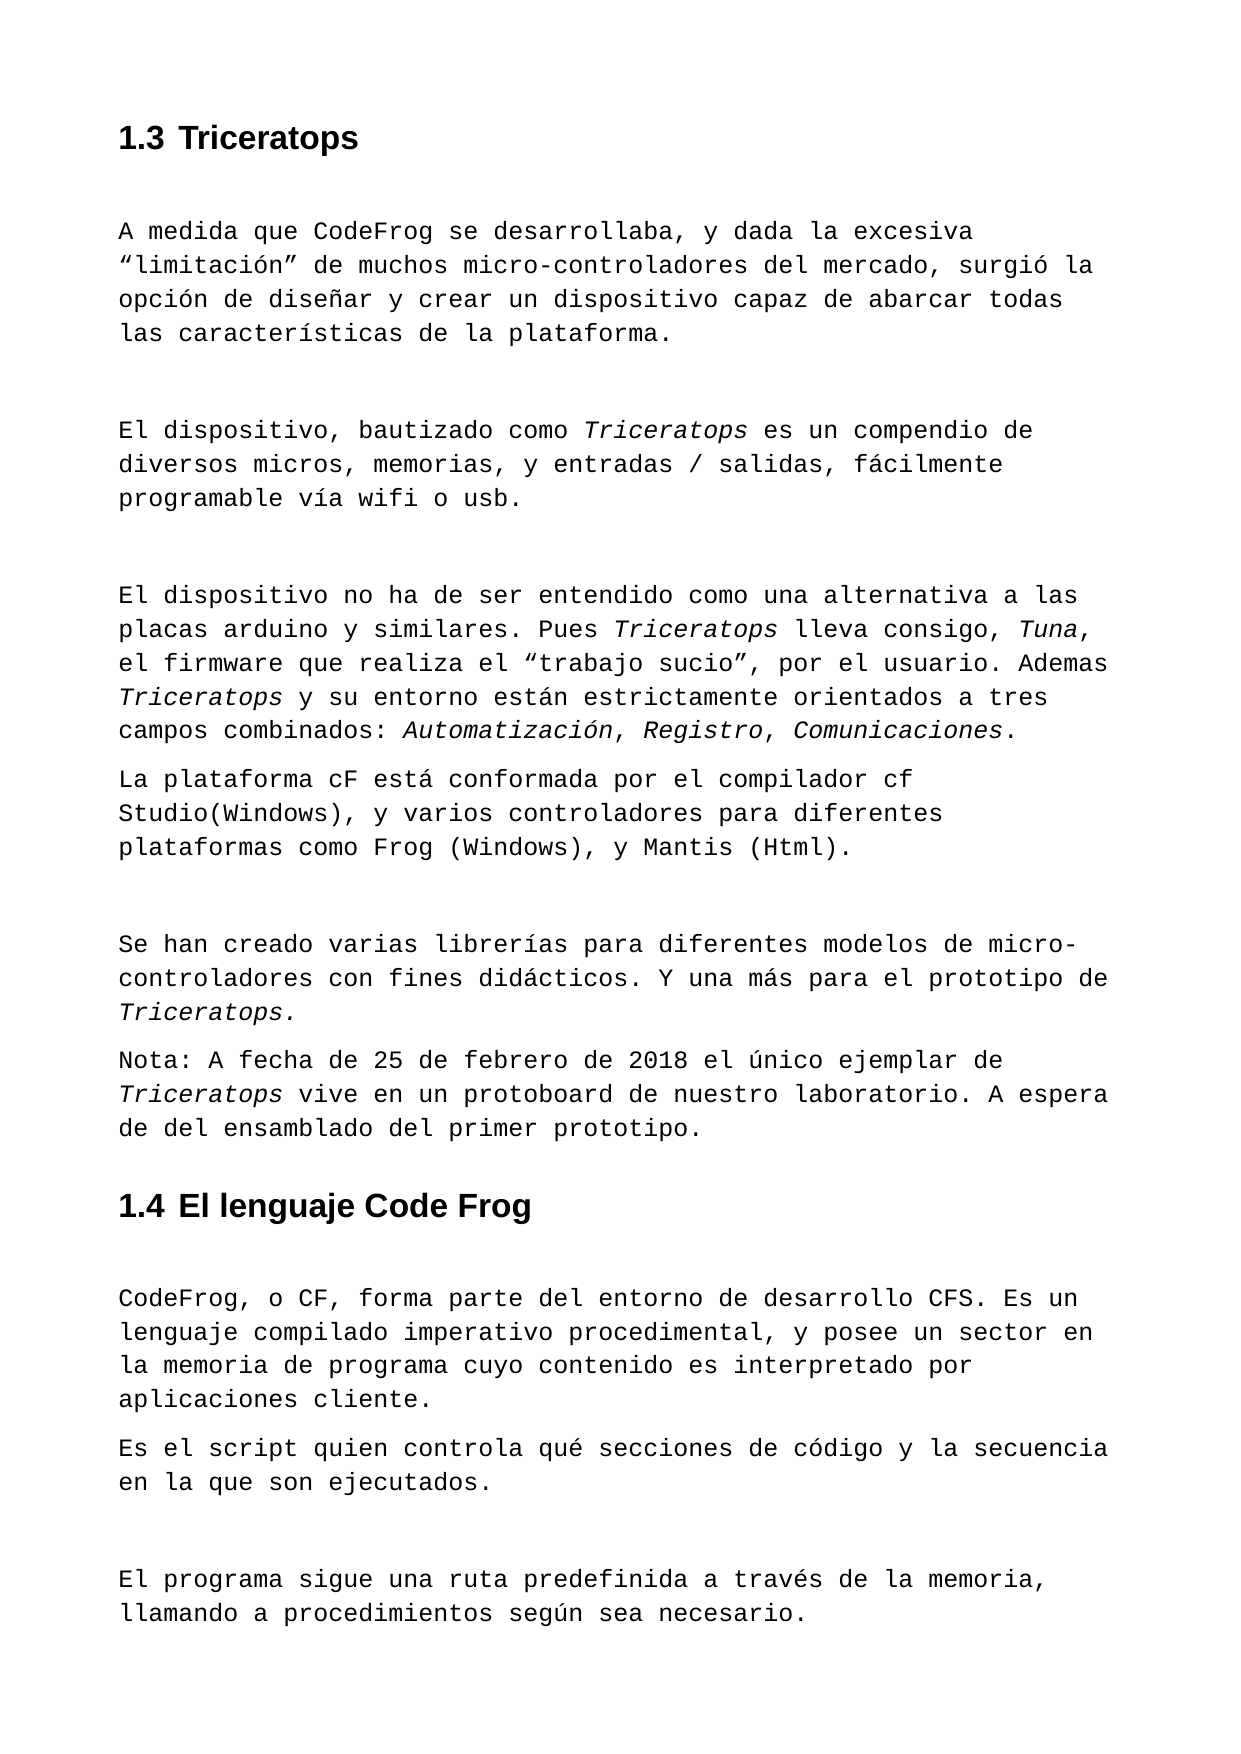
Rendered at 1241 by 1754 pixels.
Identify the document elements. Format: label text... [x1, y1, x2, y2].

text La plataforma cF está conformada por el compilador cf Studio(Windows), y varios controladores para diferentes plataformas como Frog (Windows), y Mantis (Html). [118, 767, 1122, 863]
text Es el script quien controla qué secciones de código y la secuencia en la que son ejecutados. [118, 1436, 1122, 1498]
text CodeFrog, o CF, forma parte del entorno de desarrollo CFS. Es un lenguaje compilado imperativo procedimental, y posee un sector en la memoria de programa cuyo contenido es interpretado por aplicaciones cliente. [118, 1285, 1122, 1415]
subtitle Triceratops [118, 118, 1122, 157]
text Nota: A fecha de 25 de febrero de 2018 el único ejemplar de Triceratops vive en un protoboard de nuestro laboratorio. A espera de del ensamblado del primer prototipo. [118, 1048, 1122, 1144]
text A medida que CodeFrog se desarrollaba, y dada la excesiva “limitación” de muchos micro-controladores del mercado, surgió la opción de diseñar y crear un dispositivo capaz de abarcar todas las características de la plataforma. [118, 218, 1122, 348]
subtitle El lenguaje Code Frog [118, 1185, 1122, 1224]
text El dispositivo, bautizado como Triceratops es un compendio de diversos micros, memorias, y entradas / salidas, fácilmente programable vía wifi o usb. [118, 417, 1122, 513]
text Se han creado varias librerías para diferentes modelos de micro-controladores con fines didácticos. Y una más para el prototipo de Triceratops. [118, 932, 1122, 1028]
text El dispositivo no ha de ser entendido como una alternativa a las placas arduino y similares. Pues Triceratops lleva consigo, Tuna, el firmware que realiza el “trabajo sucio”, por el usuario. Ademas Triceratops y su entorno están estrictamente orientados a tres campos combinados: Automatización, Registro, Comunicaciones. [118, 582, 1122, 746]
text El programa sigue una ruta predefinida a través de la memoria, llamando a procedimientos según sea necesario. [118, 1567, 1122, 1629]
